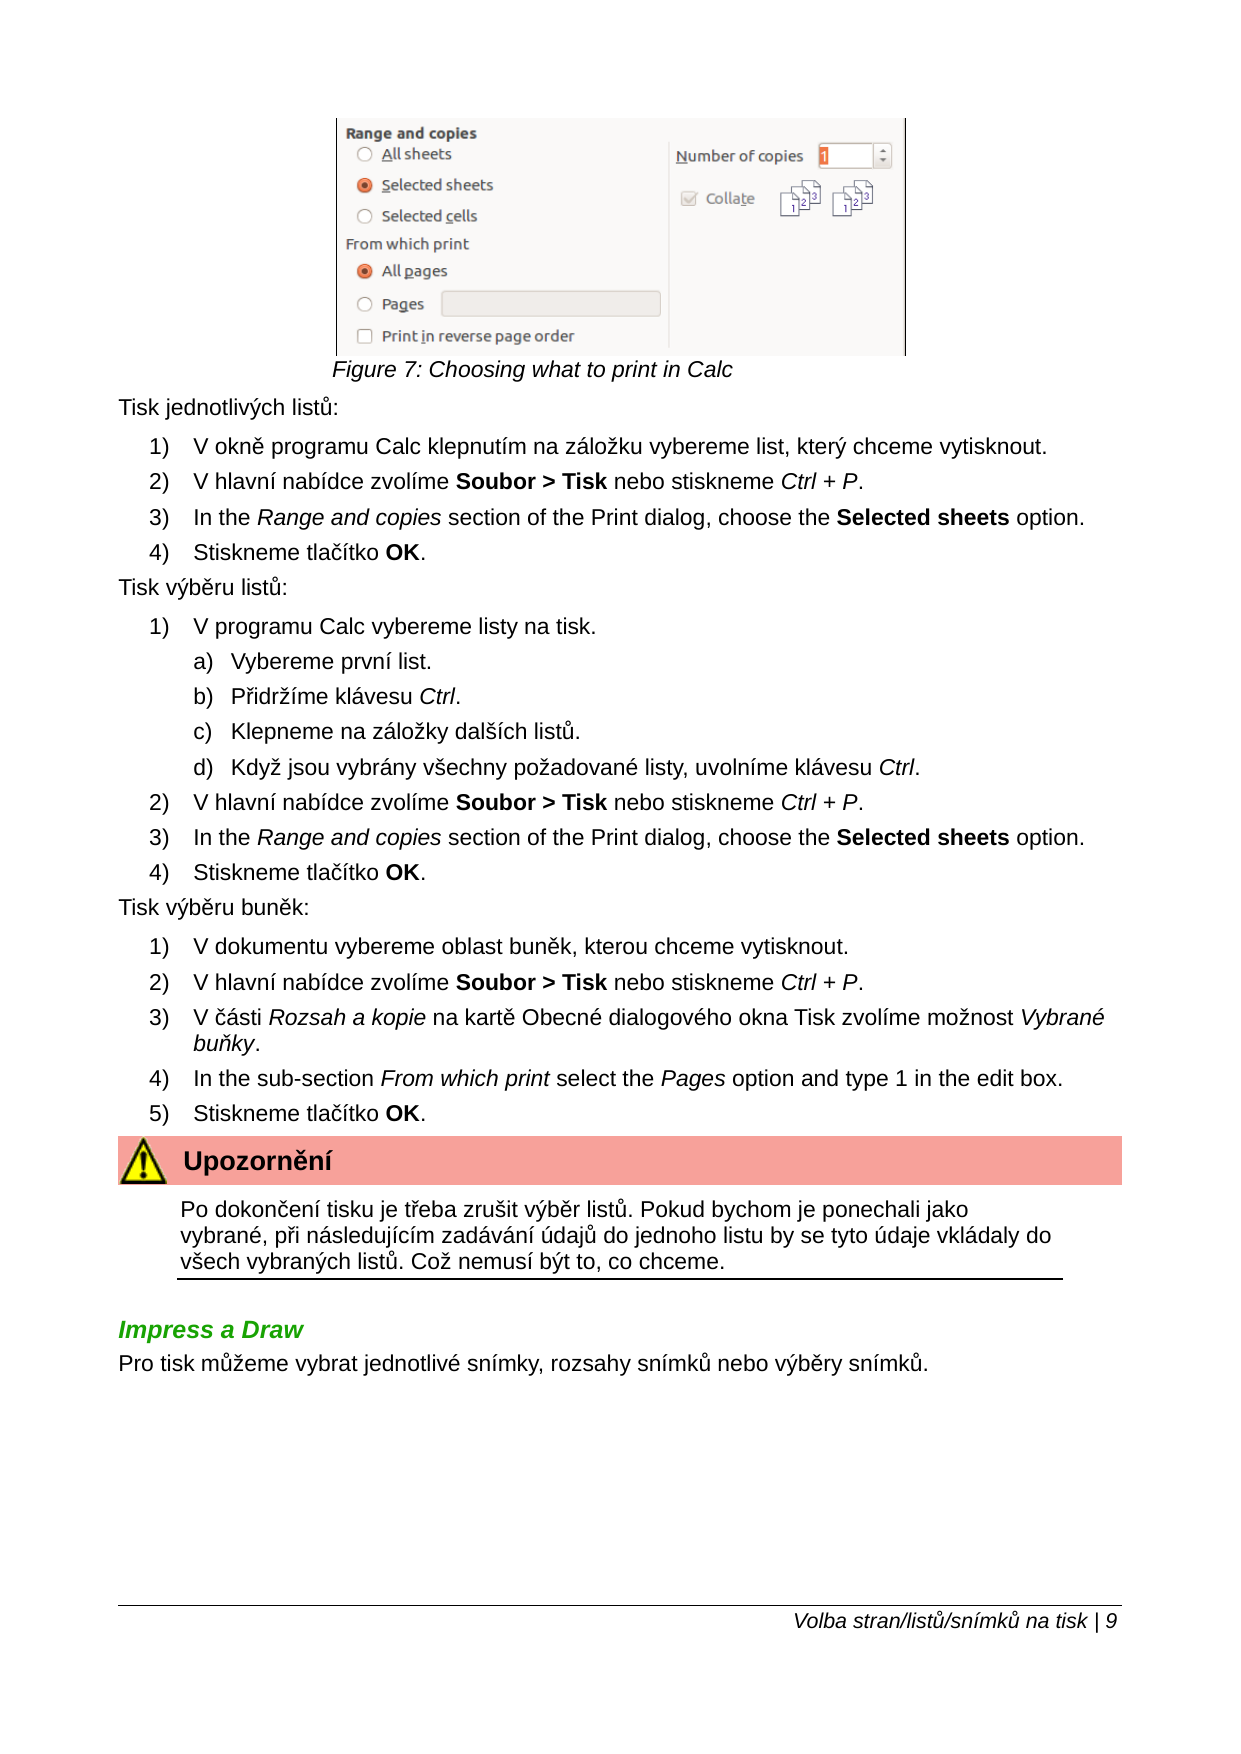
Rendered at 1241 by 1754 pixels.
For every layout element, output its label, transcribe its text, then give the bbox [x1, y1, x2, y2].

list Tisk jednotlivých listů: [118, 394, 1122, 421]
list Vybereme první list. [193, 648, 1122, 674]
list In the sub-section From which print select the Pages option and type 1 in the edit box. [169, 1065, 1122, 1092]
list Tisk výběru buněk: [118, 894, 1122, 921]
list In the Range and copies section of the Print dialog, choose the Selected sheets option. [169, 503, 1122, 530]
text Pro tisk můžeme vybrat jednotlivé snímky, rozsahy snímků nebo výběry snímků. [118, 1350, 1122, 1376]
list Tisk výběru listů: [118, 574, 1122, 600]
list V dokumentu vybereme oblast buněk, kterou chceme vytisknout. [169, 933, 1122, 959]
text Figure 7: Choosing what to print in Calc [332, 118, 908, 382]
list V programu Calc vybereme listy na tisk. [169, 613, 1122, 639]
list V hlavní nabídce zvolíme Soubor > Tisk nebo stiskneme Ctrl + P. [169, 968, 1122, 995]
list V hlavní nabídce zvolíme Soubor > Tisk nebo stiskneme Ctrl + P. [169, 468, 1122, 494]
list V hlavní nabídce zvolíme Soubor > Tisk nebo stiskneme Ctrl + P. [169, 789, 1122, 815]
subtitle Upozornění [118, 1136, 1122, 1185]
text Po dokončení tisku je třeba zrušit výběr listů. Pokud bychom je ponechali jako vybrané, při následujícím zadávání údajů do jednoho listu by se tyto údaje vkládaly do všech vybraných listů. Což nemusí být to, co chceme. [177, 1192, 1063, 1278]
subtitle Impress a Draw [118, 1315, 1122, 1344]
list V části Rozsah a kopie na kartě Obecné dialogového okna Tisk zvolíme možnost Vybrané buňky. [169, 1004, 1122, 1056]
list Přidržíme klávesu Ctrl. [193, 683, 1122, 709]
picture [119, 1136, 167, 1184]
list Klepneme na záložky dalších listů. [193, 718, 1122, 745]
list Stiskneme tlačítko OK. [169, 1100, 1122, 1127]
picture [337, 118, 905, 356]
list Stiskneme tlačítko OK. [169, 539, 1122, 565]
list Když jsou vybrány všechny požadované listy, uvolníme klávesu Ctrl. [193, 753, 1122, 780]
list In the Range and copies section of the Print dialog, choose the Selected sheets option. [169, 824, 1122, 850]
list Stiskneme tlačítko OK. [169, 859, 1122, 886]
list V okně programu Calc klepnutím na záložku vybereme list, který chceme vytisknout. [169, 433, 1122, 459]
